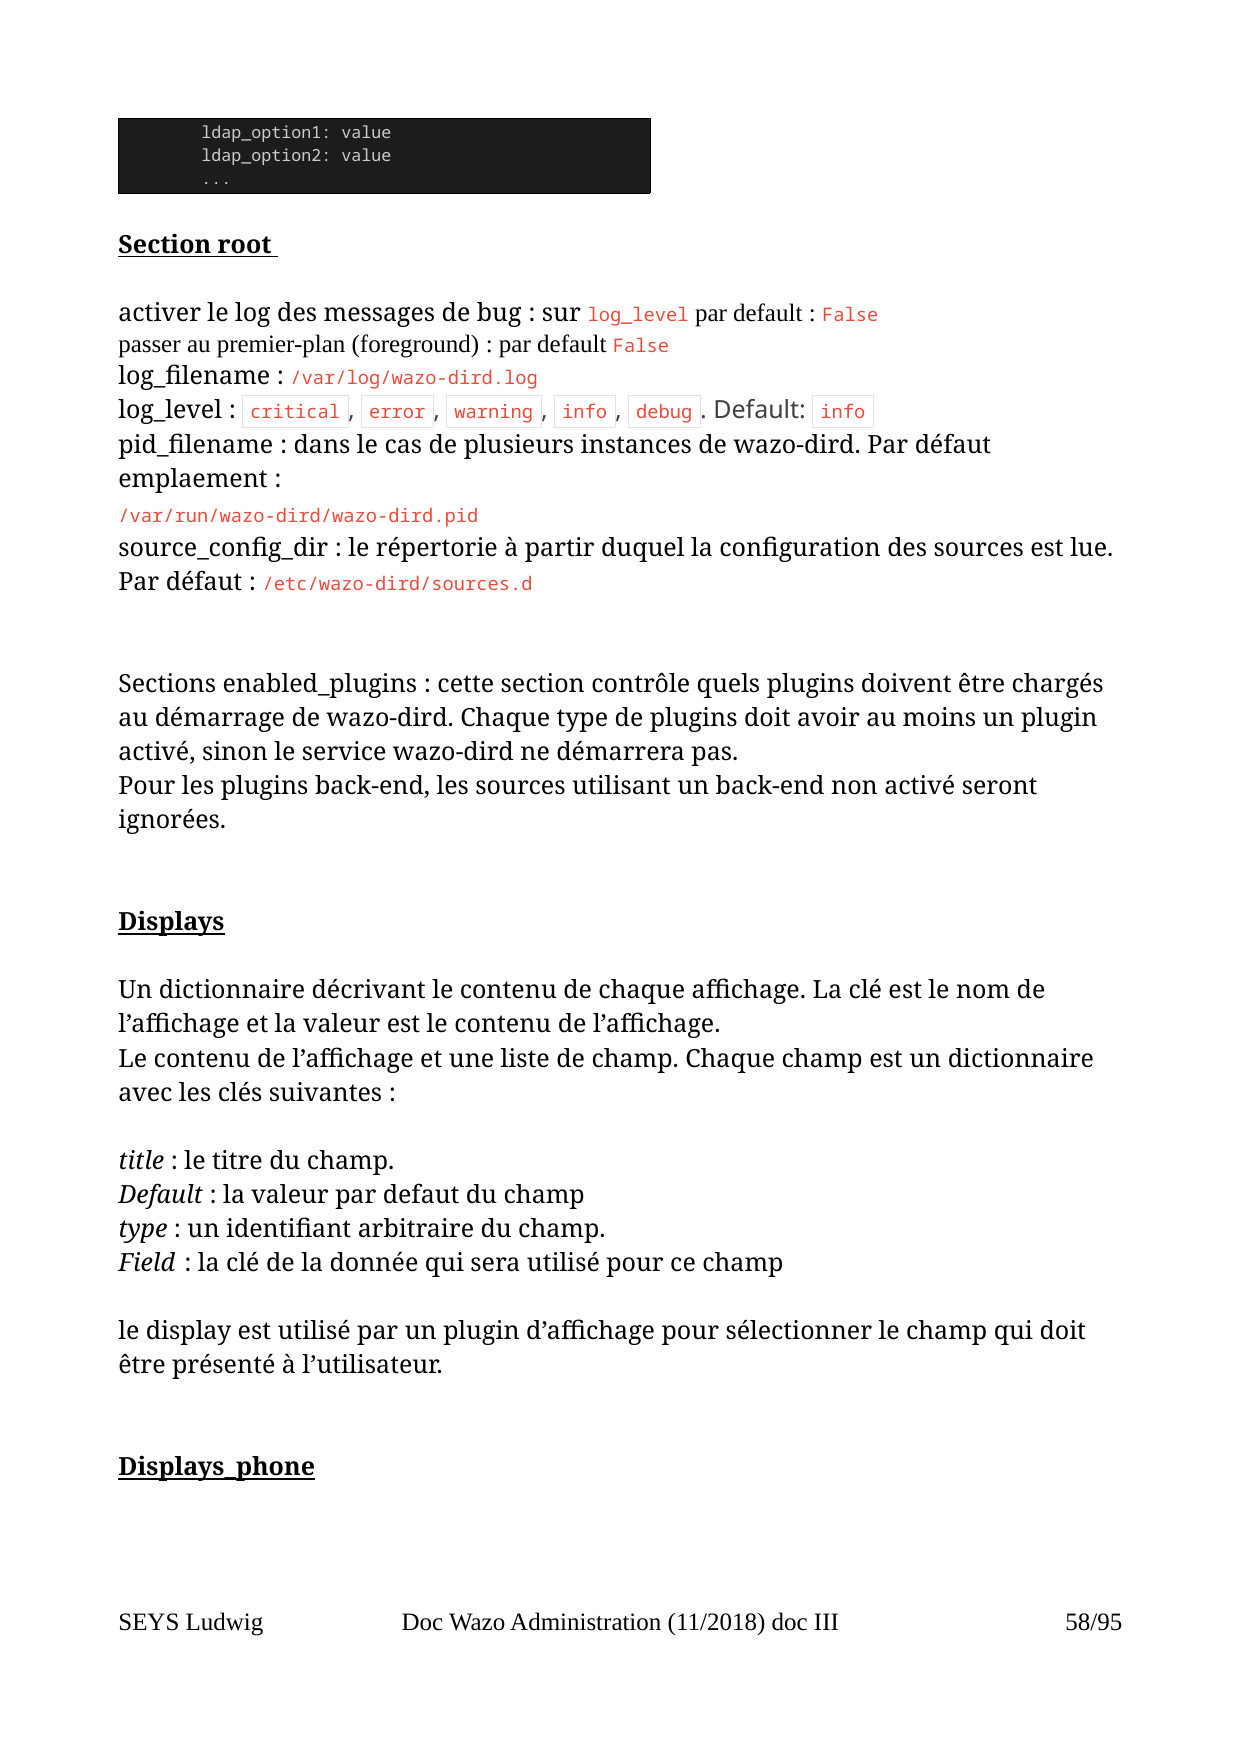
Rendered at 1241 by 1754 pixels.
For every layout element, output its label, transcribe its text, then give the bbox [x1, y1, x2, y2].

text Sections enabled_plugins : cette section contrôle quels plugins doivent être chargés au démarrage de wazo-dird. Chaque type de plugins doit avoir au moins un plugin activé, sinon le service wazo-dird ne démarrera pas. [118, 666, 1122, 768]
text ... [119, 164, 650, 193]
text Pour les plugins back-end, les sources utilisant un back-end non activé seront ignorées. [118, 768, 1122, 836]
text ldap_option1: value [119, 119, 650, 141]
text pid_filename : dans le cas de plusieurs instances de wazo-dird. Par défaut emplaement : [118, 427, 1122, 495]
text Default : la valeur par defaut du champ [118, 1176, 1122, 1211]
text le display est utilisé par un plugin d’affichage pour sélectionner le champ qui doit être présenté à l’utilisateur. [118, 1313, 1122, 1381]
text log_filename : /var/log/wazo-dird.log [118, 358, 1122, 392]
text Un dictionnaire décrivant le contenu de chaque affichage. La clé est le nom de l’affichage et la valeur est le contenu de l’affichage. [118, 972, 1122, 1040]
text title : le titre du champ. [118, 1142, 1122, 1176]
text type : un identifiant arbitraire du champ. [118, 1211, 1122, 1244]
text ldap_option2: value [119, 141, 650, 164]
text Displays_phone [118, 1449, 1122, 1483]
text Displays [118, 904, 1122, 938]
text Le contenu de l’affichage et une liste de champ. Chaque champ est un dictionnaire avec les clés suivantes : [118, 1040, 1122, 1108]
text log_level : critical, error, warning, info, debug. Default: info [118, 392, 1122, 427]
text Section root [118, 227, 1122, 261]
text /var/run/wazo-dird/wazo-dird.pid [118, 495, 1122, 529]
text passer au premier-plan (foreground) : par default False [118, 329, 1122, 358]
text activer le log des messages de bug : sur log_level par default : False [118, 295, 1122, 329]
text source_config_dir : le répertorie à partir duquel la configuration des sources est lue. Par défaut : /etc/wazo-dird/sources.d [118, 529, 1122, 597]
text Field : la clé de la donnée qui sera utilisé pour ce champ [118, 1244, 1122, 1279]
